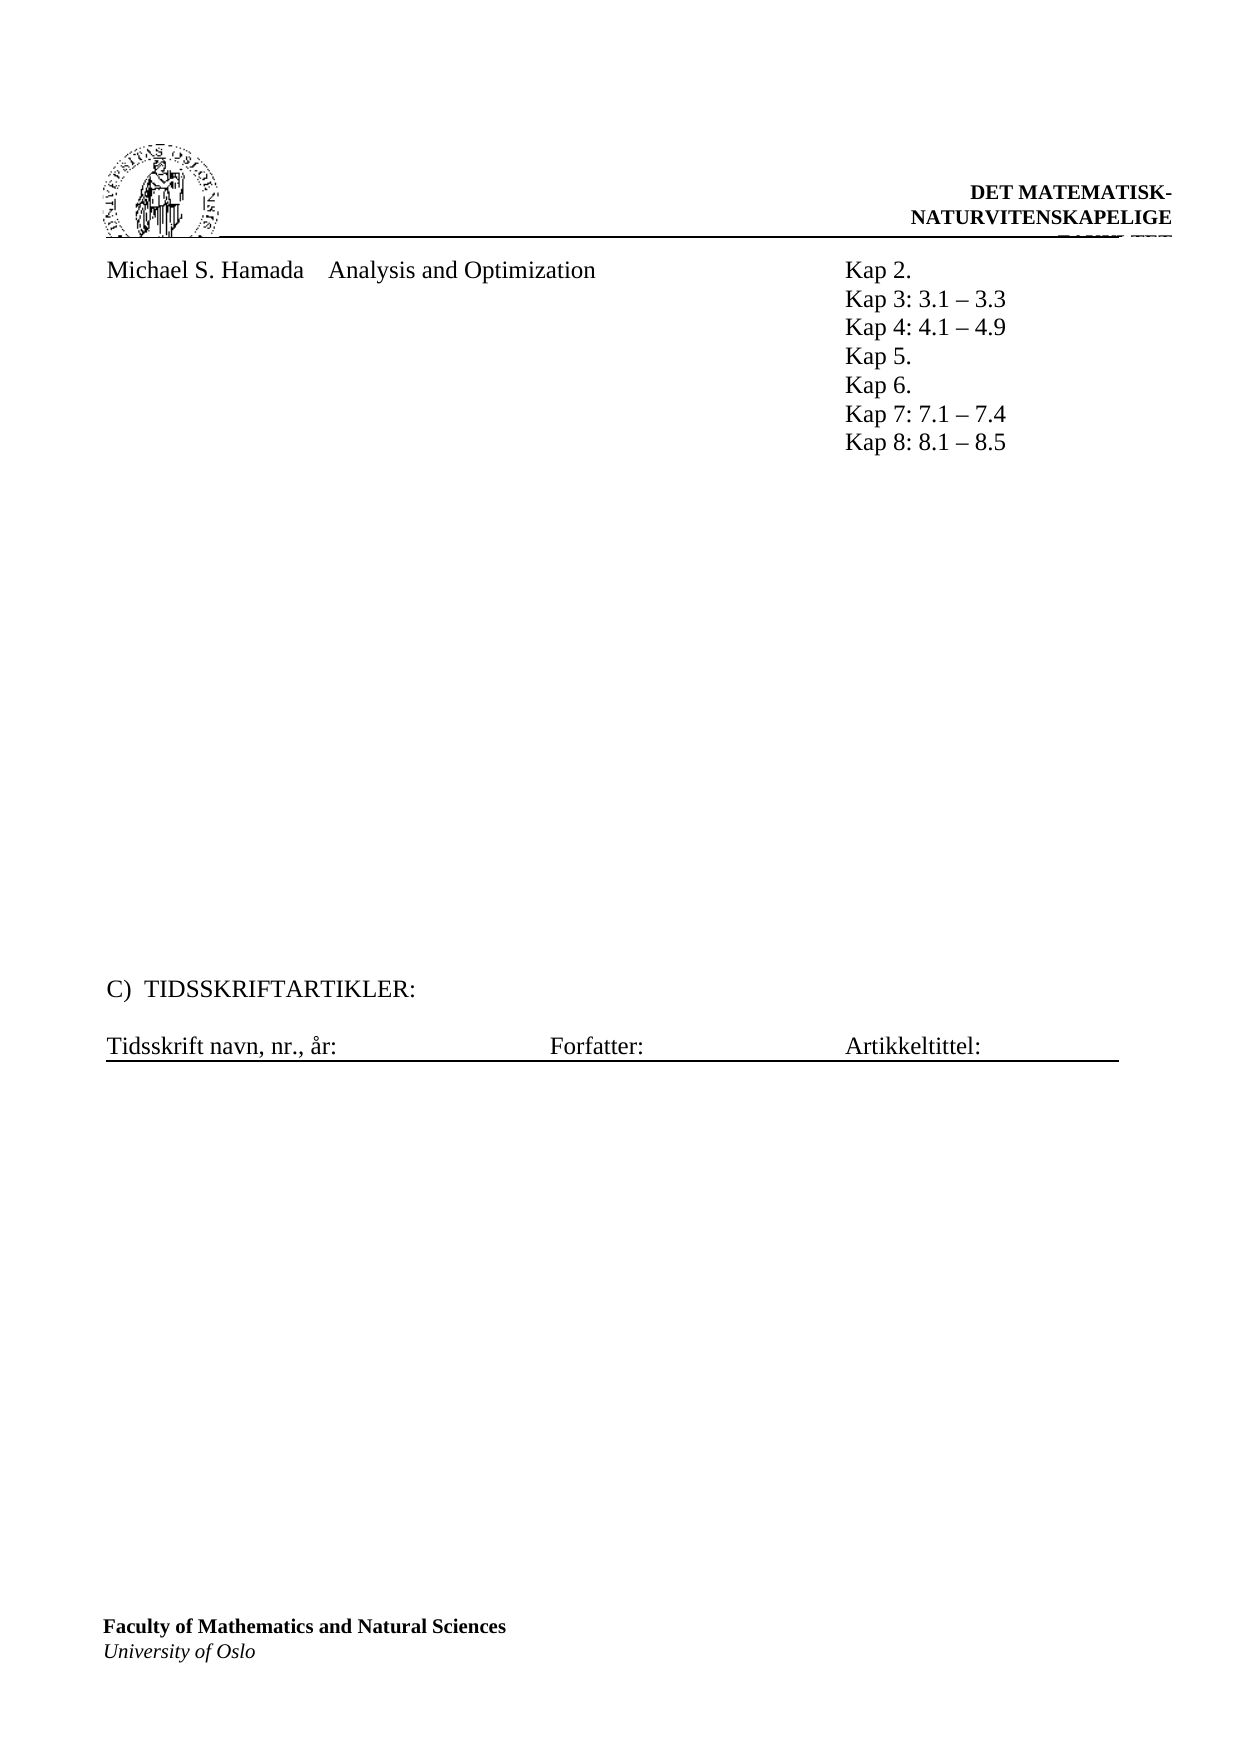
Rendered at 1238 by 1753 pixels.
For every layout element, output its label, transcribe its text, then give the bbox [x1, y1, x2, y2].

text Kap 8: 8.1 – 8.5 [106, 427, 1119, 456]
text Tidsskrift navn, nr., år: Forfatter: Artikkeltittel: [106, 1031, 1119, 1060]
text Kap 4: 4.1 – 4.9 [106, 312, 1119, 341]
text Kap 7: 7.1 – 7.4 [106, 399, 1119, 427]
text Kap 6. [106, 370, 1119, 399]
text Kap 3: 3.1 – 3.3 [106, 284, 1119, 312]
text Michael S. Hamada Analysis and Optimization Kap 2. [106, 238, 1119, 284]
text C) TIDSSKRIFTARTIKLER: [106, 974, 1119, 1002]
text Kap 5. [106, 341, 1119, 370]
